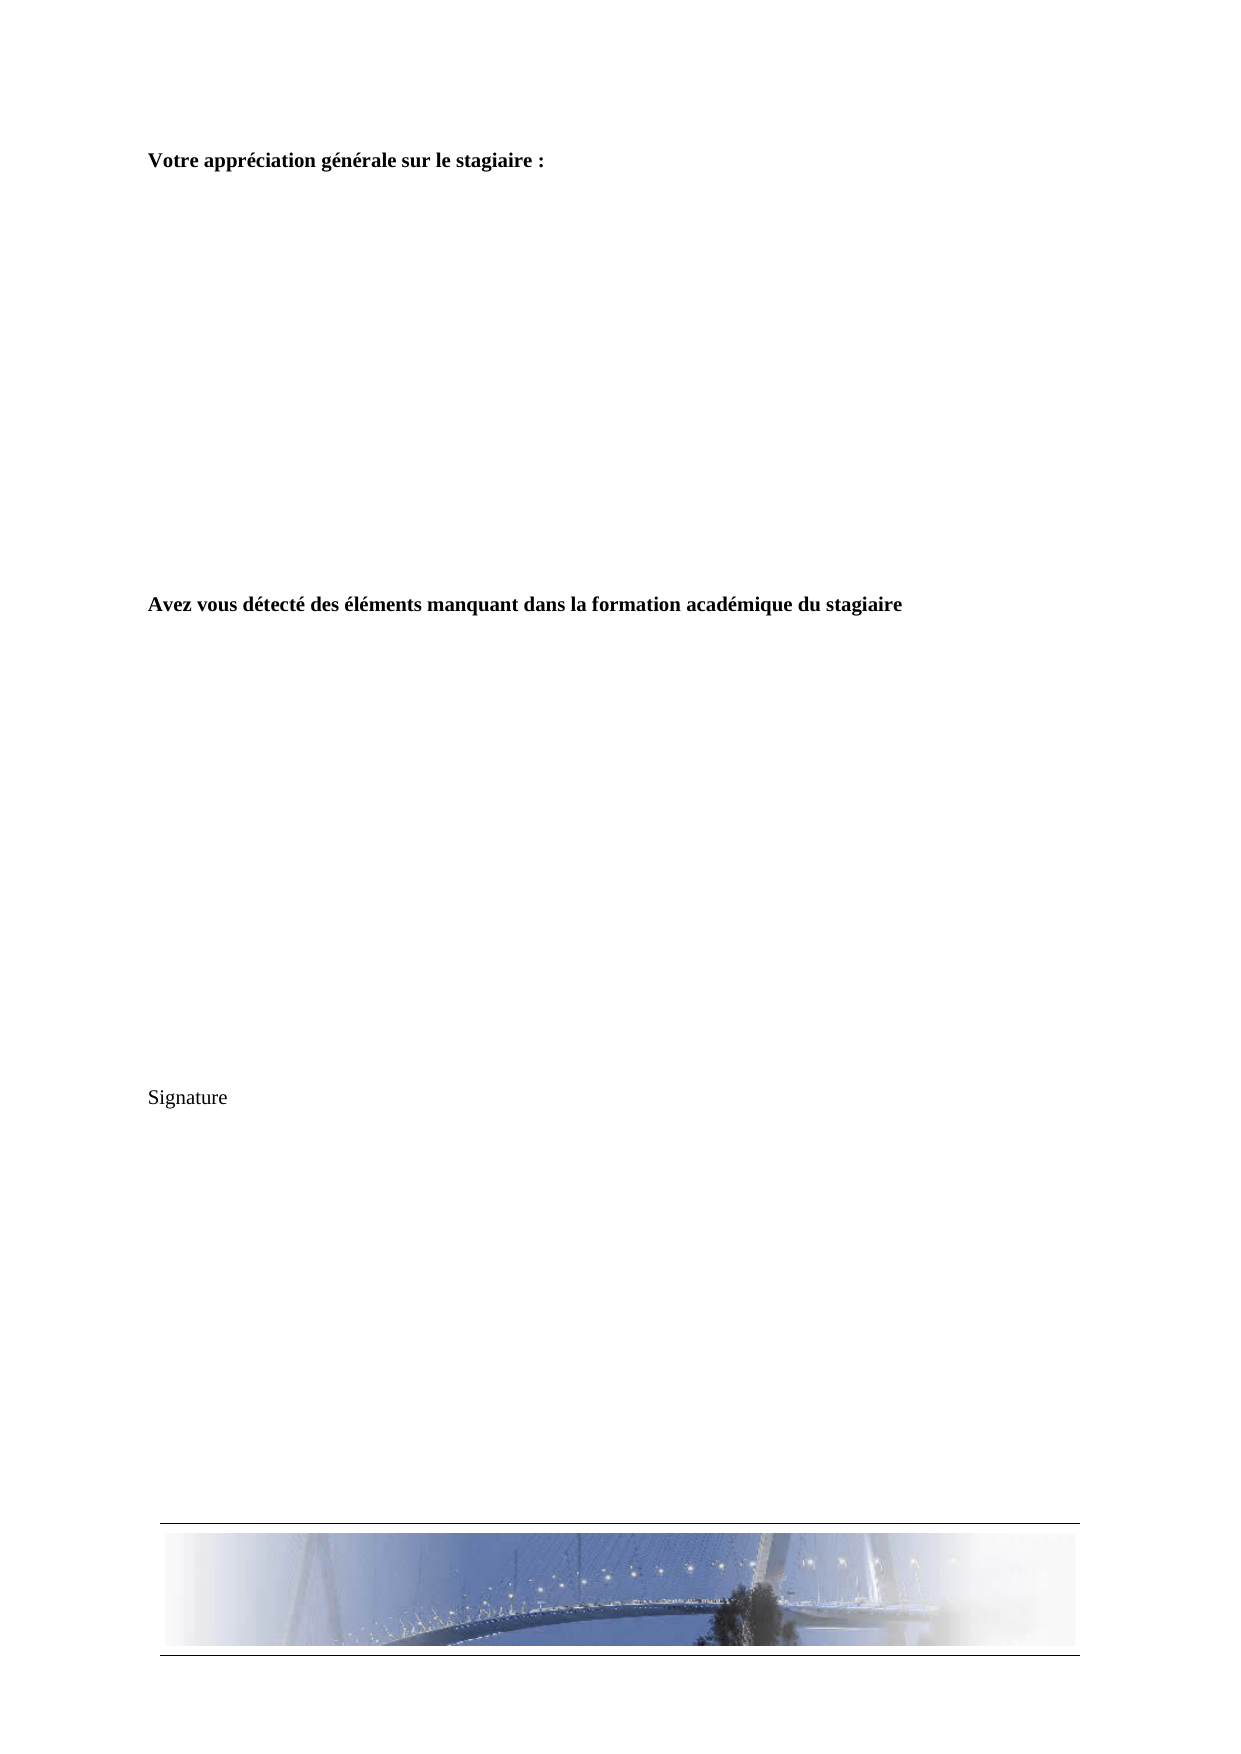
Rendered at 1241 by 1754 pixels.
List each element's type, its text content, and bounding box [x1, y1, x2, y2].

text Signature [148, 1084, 1092, 1109]
text Avez vous détecté des éléments manquant dans la formation académique du stagiaire [148, 592, 1092, 616]
text Votre appréciation générale sur le stagiaire : [148, 148, 1092, 172]
picture [164, 1533, 1076, 1646]
